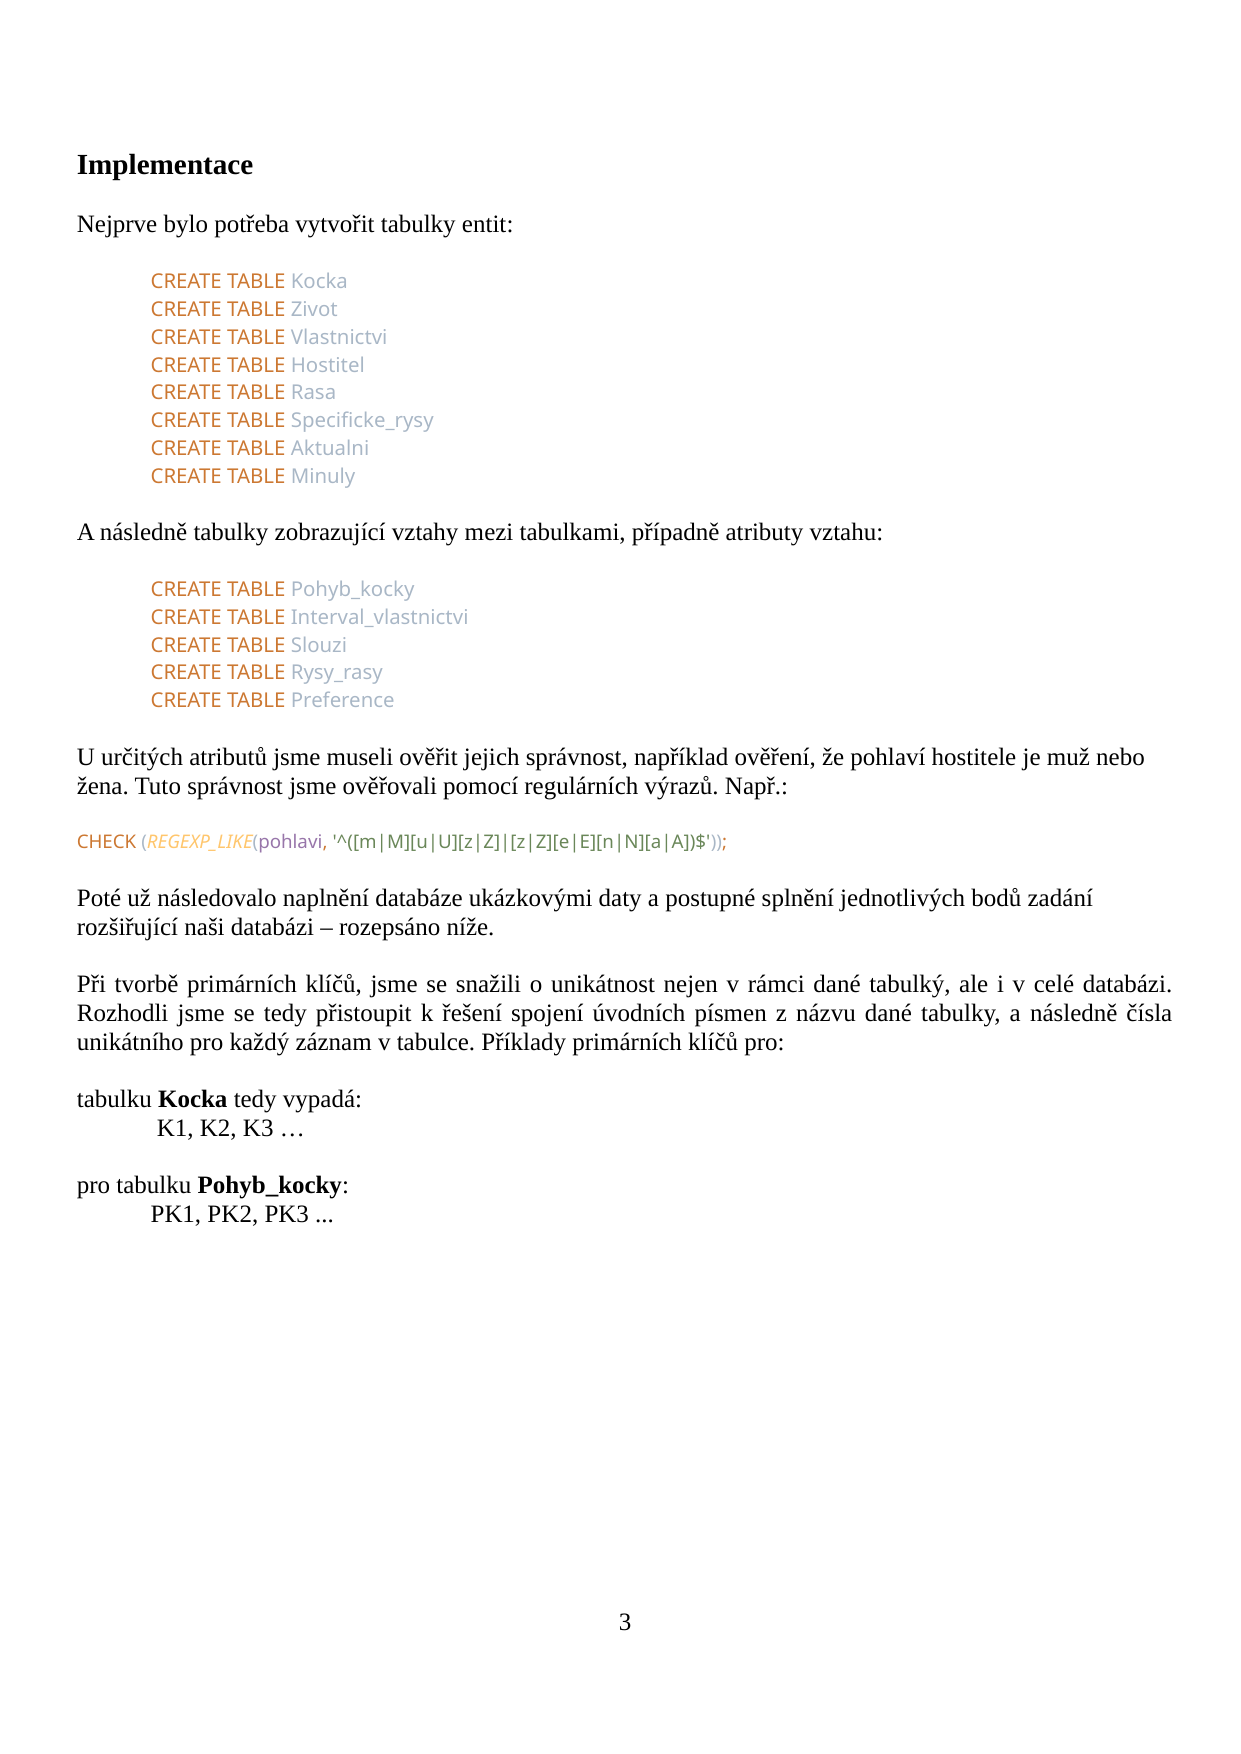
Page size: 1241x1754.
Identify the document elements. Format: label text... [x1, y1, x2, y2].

text tabulku Kocka tedy vypadá: [77, 1084, 1173, 1113]
text CREATE TABLE Pohyb_kocky [77, 574, 1173, 602]
text CREATE TABLE Preference [77, 686, 1173, 713]
text CREATE TABLE Zivot [77, 294, 1173, 322]
text U určitých atributů jsme museli ověřit jejich správnost, například ověření, že pohlaví hostitele je muž nebo žena. Tuto správnost jsme ověřovali pomocí regulárních výrazů. Např.: [77, 742, 1173, 828]
text CREATE TABLE Rasa [77, 378, 1173, 406]
text CREATE TABLE Rysy_rasy [77, 658, 1173, 686]
text CREATE TABLE Slouzi [77, 630, 1173, 658]
text Implementace [77, 147, 1173, 180]
text CHECK (REGEXP_LIKE(pohlavi, '^([m|M][u|U][z|Z]|[z|Z][e|E][n|N][a|A])$')); [77, 828, 1173, 854]
text CREATE TABLE Interval_vlastnictvi [77, 602, 1173, 630]
text Při tvorbě primárních klíčů, jsme se snažili o unikátnost nejen v rámci dané tabulký, ale i v celé databázi. Rozhodli jsme se tedy přistoupit k řešení spojení úvodních písmen z názvu dané tabulky, a následně čísla unikátního pro každý záznam v tabulce. Příklady primárních klíčů pro: [77, 969, 1173, 1055]
text CREATE TABLE Specificke_rysy [77, 406, 1173, 433]
text PK1, PK2, PK3 ... [77, 1199, 1173, 1228]
text CREATE TABLE Hostitel [77, 350, 1173, 378]
text CREATE TABLE Kocka [77, 267, 1173, 294]
text CREATE TABLE Minuly [77, 461, 1173, 489]
text CREATE TABLE Vlastnictvi [77, 322, 1173, 350]
text K1, K2, K3 … [77, 1113, 1173, 1142]
text Nejprve bylo potřeba vytvořit tabulky entit: [77, 209, 1173, 238]
text Poté už následovalo naplnění databáze ukázkovými daty a postupné splnění jednotlivých bodů zadání rozšiřující naši databázi – rozepsáno níže. [77, 854, 1173, 940]
text pro tabulku Pohyb_kocky: [77, 1170, 1173, 1199]
text CREATE TABLE Aktualni [77, 433, 1173, 461]
text A následně tabulky zobrazující vztahy mezi tabulkami, případně atributy vztahu: [77, 517, 1173, 546]
